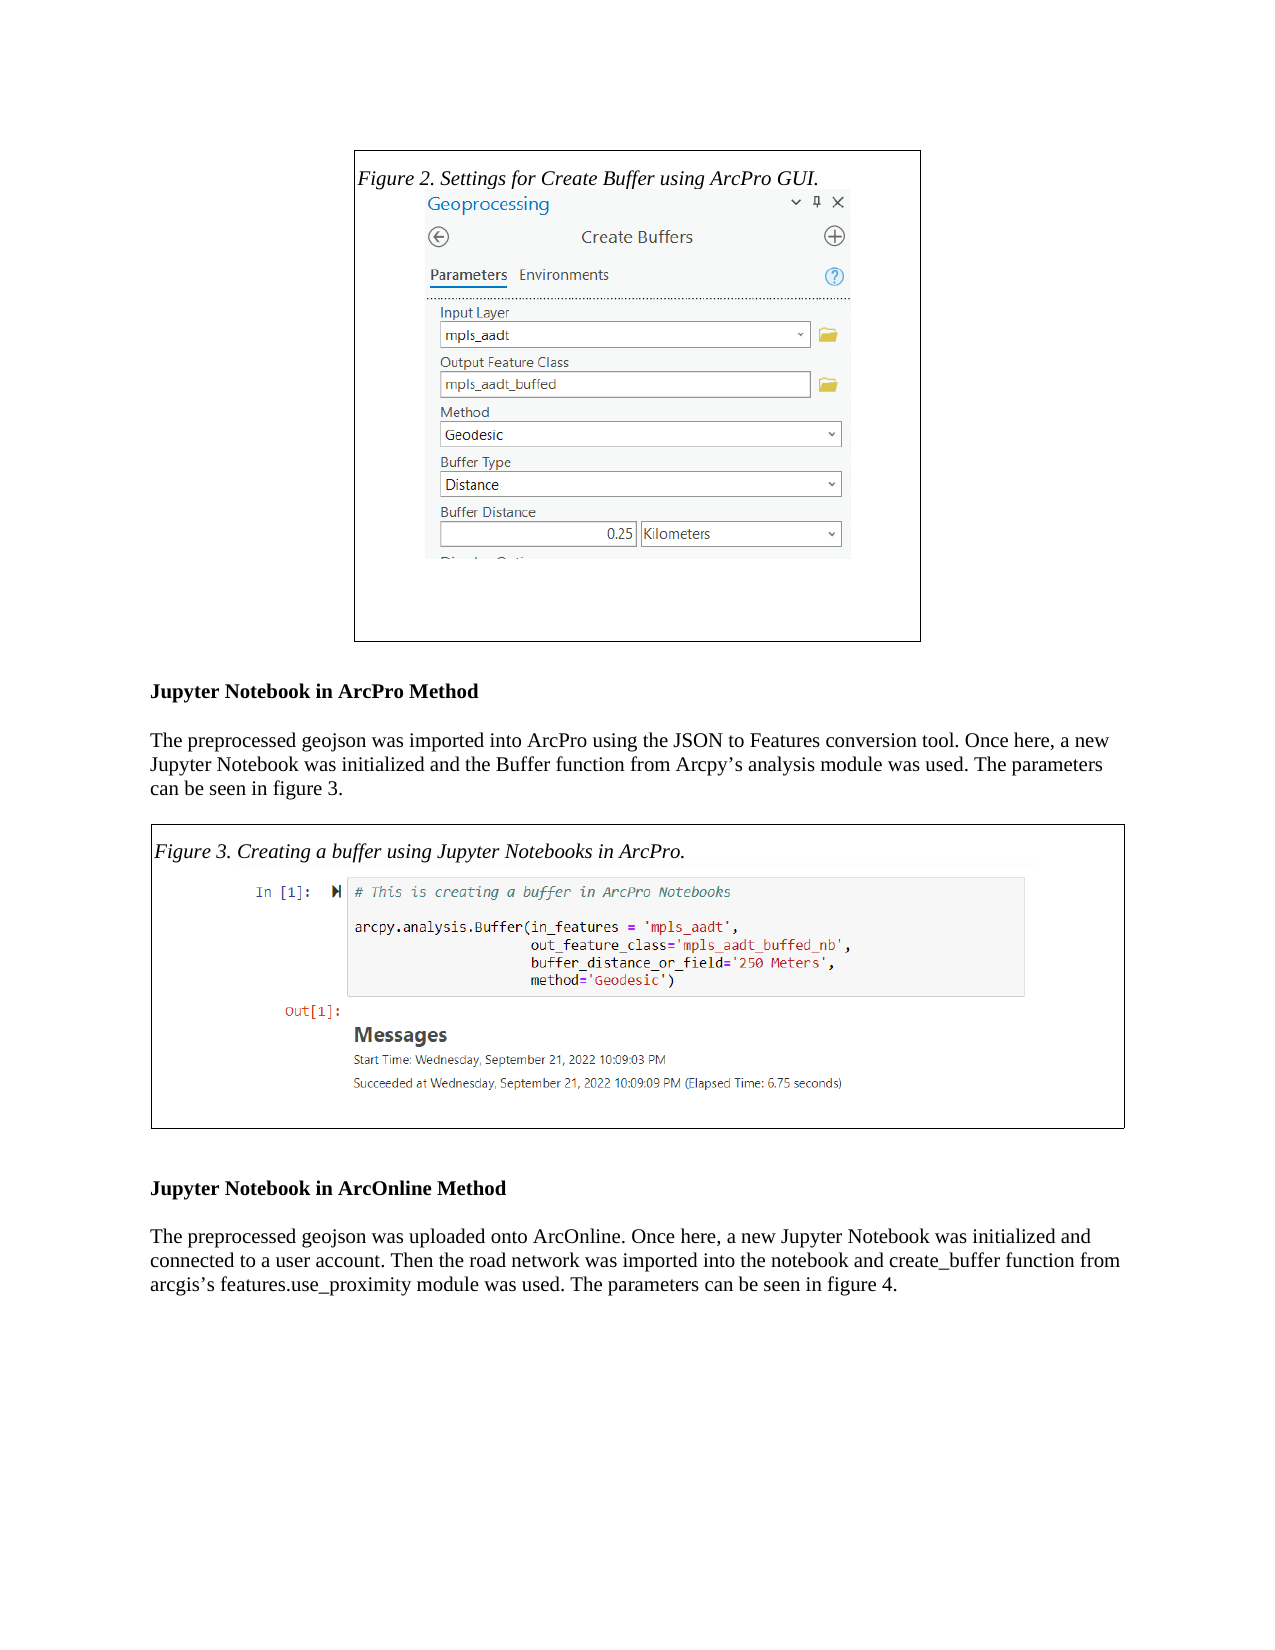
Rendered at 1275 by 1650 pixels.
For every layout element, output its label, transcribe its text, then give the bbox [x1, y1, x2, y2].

text Jupyter Notebook in ArcPro Method [150, 679, 1125, 703]
text The preprocessed geojson was imported into ArcPro using the JSON to Features conversion tool. Once here, a new Jupyter Notebook was initialized and the Buffer function from Arcpy’s analysis module was used. The parameters can be seen in figure 3. [150, 727, 1125, 800]
text Figure 3. Creating a buffer using Jupyter Notebooks in ArcPro. [154, 839, 1121, 863]
text Jupyter Notebook in ArcOnline Method [150, 1176, 1125, 1200]
text Figure 2. Settings for Create Buffer using ArcPro GUI. [357, 166, 917, 190]
picture [236, 863, 1039, 1097]
text The preprocessed geojson was uploaded onto ArcOnline. Once here, a new Jupyter Notebook was initialized and connected to a user account. Then the road network was imported into the notebook and create_buffer function from arcgis’s features.use_proximity module was used. The parameters can be seen in figure 4. [150, 1224, 1125, 1296]
picture [424, 189, 851, 559]
